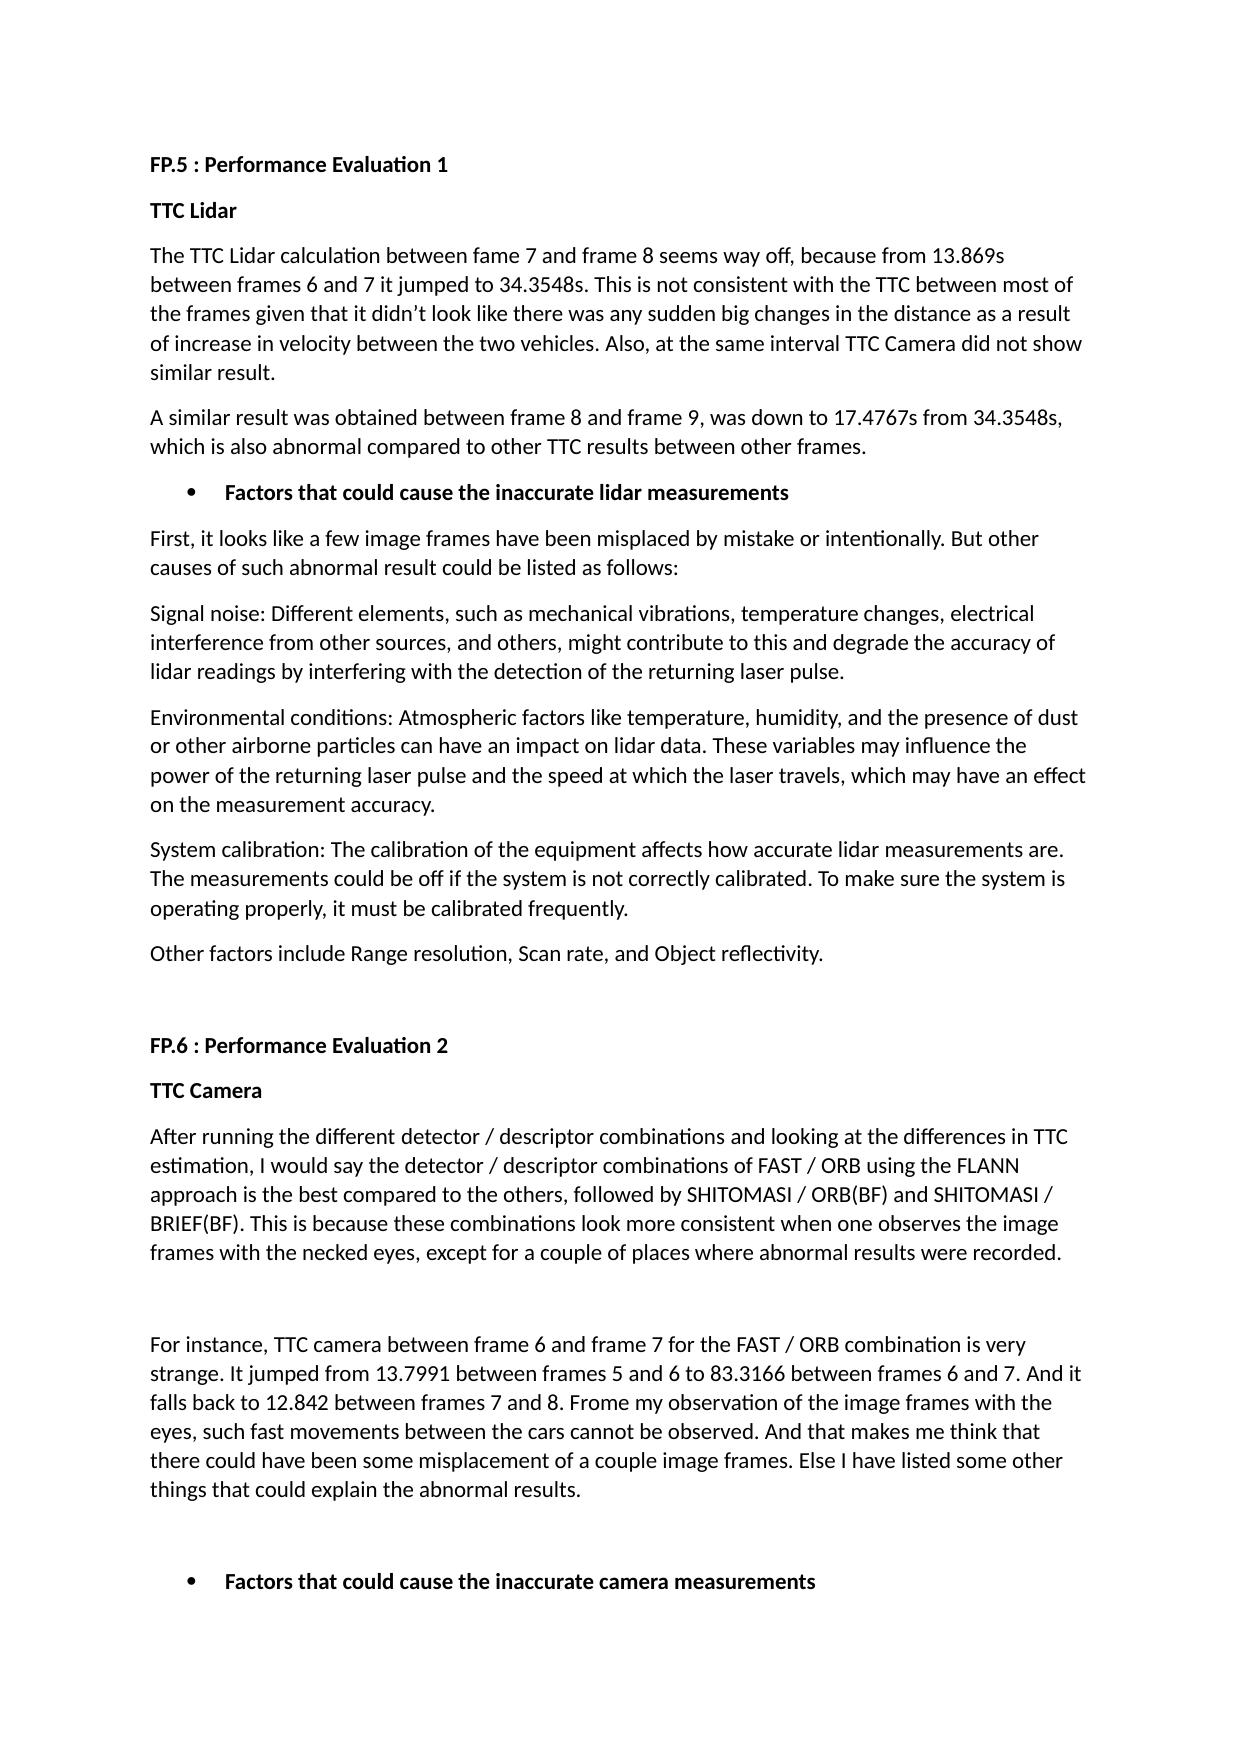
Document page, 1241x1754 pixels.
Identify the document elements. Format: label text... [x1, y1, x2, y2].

text For instance, TTC camera between frame 6 and frame 7 for the FAST / ORB combination is very strange. It jumped from 13.7991 between frames 5 and 6 to 83.3166 between frames 6 and 7. And it falls back to 12.842 between frames 7 and 8. Frome my observation of the image frames with the eyes, such fast movements between the cars cannot be observed. And that makes me think that there could have been some misplacement of a couple image frames. Else I have listed some other things that could explain the abnormal results. [150, 1330, 1090, 1503]
text The TTC Lidar calculation between fame 7 and frame 8 seems way off, because from 13.869s between frames 6 and 7 it jumped to 34.3548s. This is not consistent with the TTC between most of the frames given that it didn’t look like there was any sudden big changes in the distance as a result of increase in velocity between the two vehicles. Also, at the same interval TTC Camera did not show similar result. [150, 241, 1090, 386]
text First, it looks like a few image frames have been misplaced by mistake or intentionally. But other causes of such abnormal result could be listed as follows: [150, 524, 1090, 581]
text TTC Camera [150, 1077, 1090, 1104]
text FP.6 : Performance Evaluation 2 [150, 1031, 1090, 1059]
text FP.5 : Performance Evaluation 1 [150, 150, 1090, 178]
list Factors that could cause the inaccurate camera measurements [187, 1567, 1090, 1595]
text Environmental conditions: Atmospheric factors like temperature, humidity, and the presence of dust or other airborne particles can have an impact on lidar data. These variables may influence the power of the returning laser pulse and the speed at which the laser travels, which may have an effect on the measurement accuracy. [150, 703, 1090, 818]
list Factors that could cause the inaccurate lidar measurements [187, 478, 1090, 506]
text System calibration: The calibration of the equipment affects how accurate lidar measurements are. The measurements could be off if the system is not correctly calibrated. To make sure the system is operating properly, it must be calibrated frequently. [150, 836, 1090, 922]
text Other factors include Range resolution, Scan rate, and Object reflectivity. [150, 939, 1090, 967]
text Signal noise: Different elements, such as mechanical vibrations, temperature changes, electrical interference from other sources, and others, might contribute to this and degrade the accuracy of lidar readings by interfering with the detection of the returning laser pulse. [150, 599, 1090, 685]
text TTC Lidar [150, 196, 1090, 224]
text After running the different detector / descriptor combinations and looking at the differences in TTC estimation, I would say the detector / descriptor combinations of FAST / ORB using the FLANN approach is the best compared to the others, followed by SHITOMASI / ORB(BF) and SHITOMASI / BRIEF(BF). This is because these combinations look more consistent when one observes the image frames with the necked eyes, except for a couple of places where abnormal results were recorded. [150, 1122, 1090, 1267]
text A similar result was obtained between frame 8 and frame 9, was down to 17.4767s from 34.3548s, which is also abnormal compared to other TTC results between other frames. [150, 403, 1090, 461]
